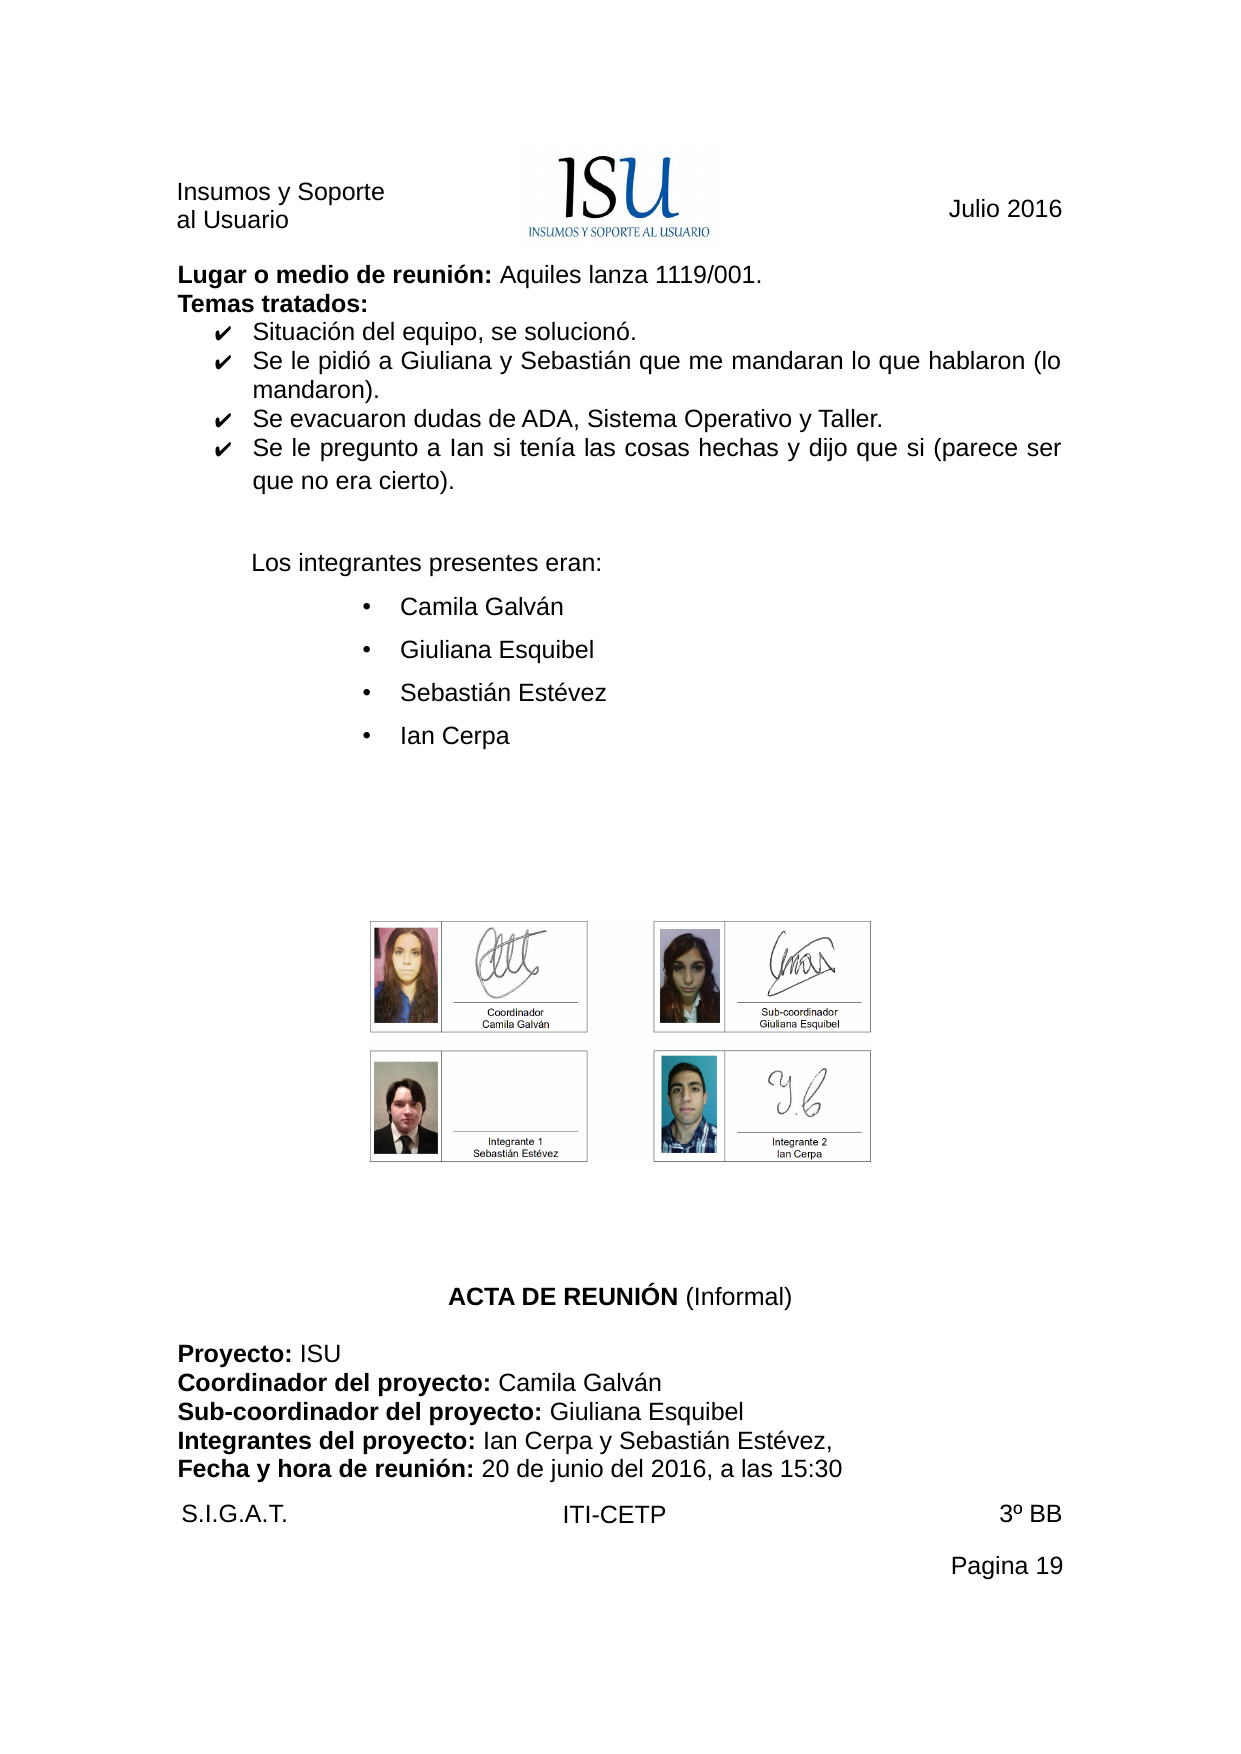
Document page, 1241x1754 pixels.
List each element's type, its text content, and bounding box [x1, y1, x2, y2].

text Lugar o medio de reunión: Aquiles lanza 1119/001. [177, 260, 1063, 288]
text Proyecto: ISU [177, 1339, 1063, 1368]
text Integrantes del proyecto: Ian Cerpa y Sebastián Estévez, [177, 1426, 1063, 1454]
list Se le pregunto a Ian si tenía las cosas hechas y dijo que si (parece ser que no era cierto). [215, 433, 1063, 494]
text Fecha y hora de reunión: 20 de junio del 2016, a las 15:30 [177, 1454, 1063, 1483]
list Se le pidió a Giuliana y Sebastián que me mandaran lo que hablaron (lo mandaron). [215, 346, 1063, 404]
list Situación del equipo, se solucionó. [215, 317, 1063, 346]
text Sub-coordinador del proyecto: Giuliana Esquibel [177, 1397, 1063, 1426]
list Camila Galván [362, 591, 1063, 620]
list Se evacuaron dudas de ADA, Sistema Operativo y Taller. [215, 404, 1063, 433]
text ACTA DE REUNIÓN (Informal) [177, 1282, 1063, 1311]
list Giuliana Esquibel [362, 635, 1063, 663]
text Temas tratados: [177, 288, 1063, 317]
list Ian Cerpa [362, 721, 1063, 750]
text Coordinador del proyecto: Camila Galván [177, 1368, 1063, 1397]
text Los integrantes presentes eran: [177, 548, 1063, 577]
list Sebastián Estévez [362, 678, 1063, 707]
